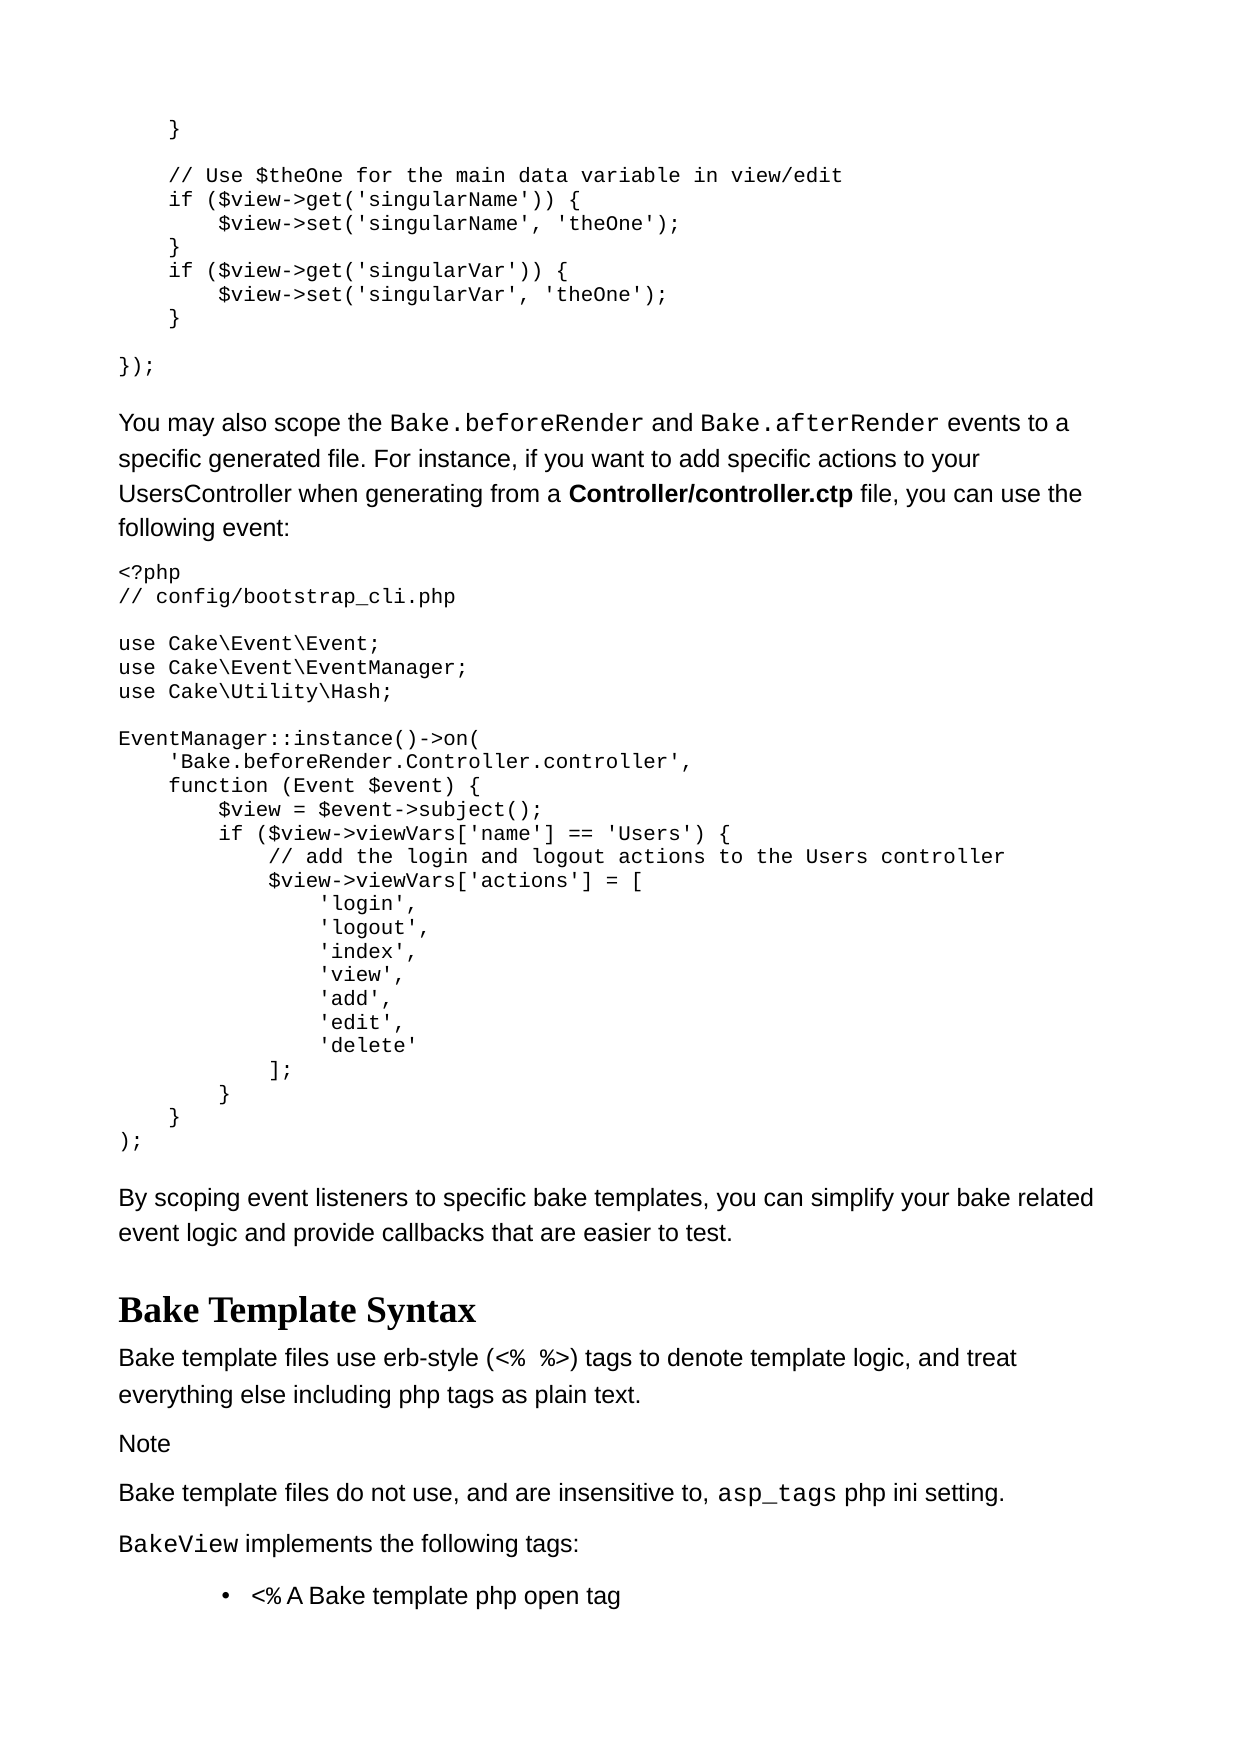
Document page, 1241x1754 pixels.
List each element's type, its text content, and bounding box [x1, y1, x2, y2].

text }); [118, 354, 1122, 378]
text $view->set('singularVar', 'theOne'); [118, 284, 1122, 307]
text 'index', [118, 941, 1122, 964]
text $view = $event->subject(); [118, 799, 1122, 822]
text 'view', [118, 964, 1122, 988]
text if ($view->get('singularName')) { [118, 189, 1122, 213]
text if ($view->get('singularVar')) { [118, 260, 1122, 284]
text 'login', [118, 893, 1122, 917]
text You may also scope the Bake.beforeRender and Bake.afterRender events to a specific generated file. For instance, if you want to add specific actions to your UsersController when generating from a Controller/controller.ctp file, you can use the following event: [118, 408, 1122, 542]
text BakeView implements the following tags: [118, 1529, 1122, 1560]
list <% A Bake template php open tag [221, 1581, 1063, 1612]
text ); [118, 1130, 1122, 1153]
subtitle Bake Template Syntax [118, 1287, 1122, 1331]
text if ($view->viewVars['name'] == 'Users') { [118, 822, 1122, 846]
text } [118, 307, 1122, 331]
text EventManager::instance()->on( [118, 728, 1122, 752]
text 'logout', [118, 917, 1122, 941]
text } [118, 1106, 1122, 1130]
text use Cake\Utility\Hash; [118, 681, 1122, 704]
text $view->viewVars['actions'] = [ [118, 870, 1122, 893]
text $view->set('singularName', 'theOne'); [118, 213, 1122, 236]
text <?php [118, 562, 1122, 586]
text 'edit', [118, 1012, 1122, 1035]
text } [118, 1083, 1122, 1106]
text 'delete' [118, 1035, 1122, 1059]
text // config/bootstrap_cli.php [118, 586, 1122, 610]
text Note [118, 1429, 1122, 1457]
text use Cake\Event\EventManager; [118, 657, 1122, 681]
text 'add', [118, 988, 1122, 1012]
text ]; [118, 1059, 1122, 1083]
text function (Event $event) { [118, 775, 1122, 799]
text } [118, 236, 1122, 260]
text // Use $theOne for the main data variable in view/edit [118, 165, 1122, 189]
text // add the login and logout actions to the Users controller [118, 846, 1122, 870]
text Bake template files use erb-style (<% %>) tags to denote template logic, and treat everything else including php tags as plain text. [118, 1343, 1122, 1408]
text By scoping event listeners to specific bake templates, you can simplify your bake related event logic and provide callbacks that are easier to test. [118, 1183, 1122, 1246]
text } [118, 118, 1122, 142]
text 'Bake.beforeRender.Controller.controller', [118, 752, 1122, 775]
text Bake template files do not use, and are insensitive to, asp_tags php ini setting. [118, 1478, 1122, 1509]
text use Cake\Event\Event; [118, 633, 1122, 657]
